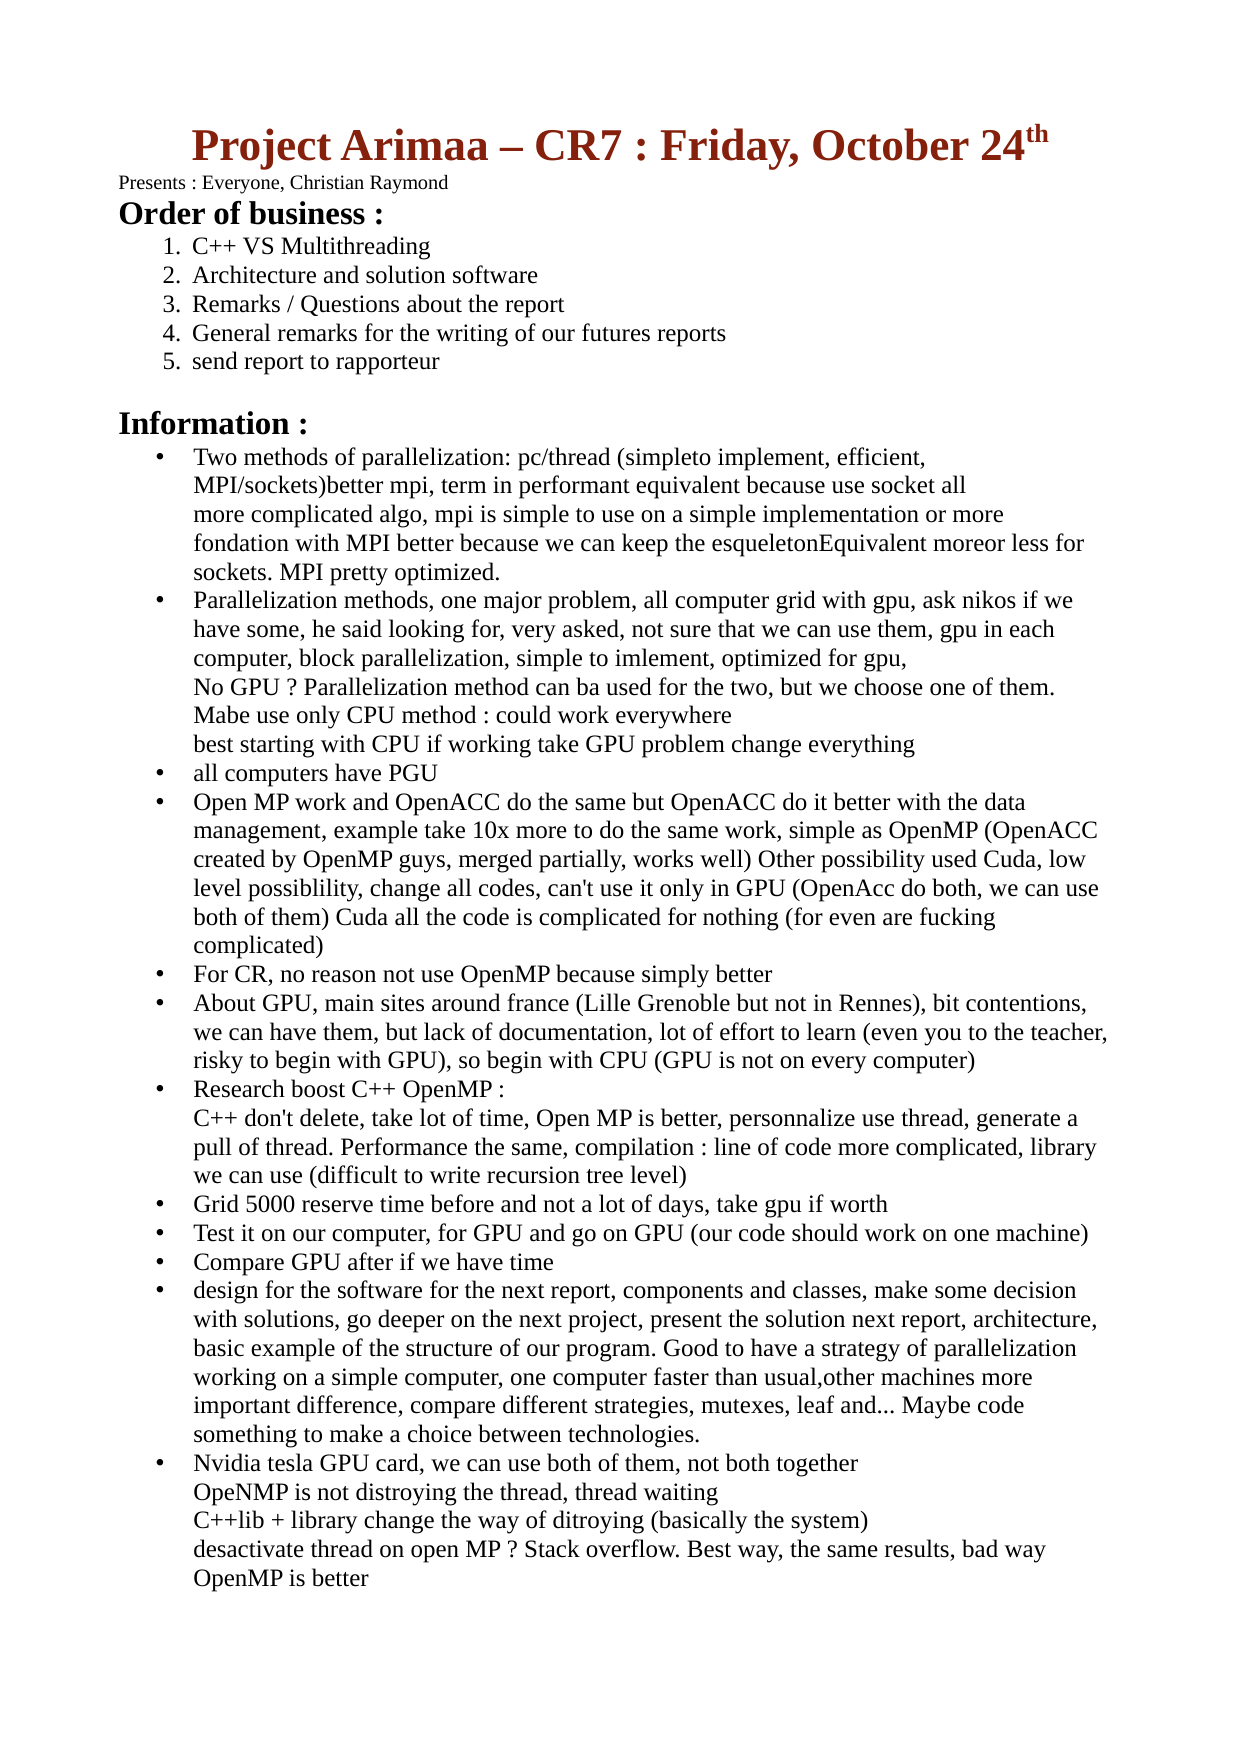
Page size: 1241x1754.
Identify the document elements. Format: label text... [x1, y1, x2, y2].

list Compare GPU after if we have time [156, 1247, 1122, 1275]
list OpeNMP is not distroying the thread, thread waiting [156, 1477, 1122, 1505]
list Open MP work and OpenACC do the same but OpenACC do it better with the data management, example take 10x more to do the same work, simple as OpenMP (OpenACC created by OpenMP guys, merged partially, works well) Other possibility used Cuda, low level possiblility, change all codes, can't use it only in GPU (OpenAcc do both, we can use both of them) Cuda all the code is complicated for nothing (for even are fucking complicated) [156, 787, 1122, 959]
list No GPU ? Parallelization method can ba used for the two, but we choose one of them. [156, 672, 1122, 700]
list desactivate thread on open MP ? Stack overflow. Best way, the same results, bad way OpenMP is better [156, 1534, 1122, 1592]
list design for the software for the next report, components and classes, make some decision with solutions, go deeper on the next project, present the solution next report, architecture, basic example of the structure of our program. Good to have a strategy of parallelization working on a simple computer, one computer faster than usual,other machines more important difference, compare different strategies, mutexes, leaf and... Maybe code something to make a choice between technologies. [156, 1275, 1122, 1448]
list C++ VS Multithreading [162, 231, 1122, 260]
list General remarks for the writing of our futures reports [162, 318, 1122, 346]
list all computers have PGU [156, 758, 1122, 787]
text Presents : Everyone, Christian Raymond [118, 170, 1122, 194]
list About GPU, main sites around france (Lille Grenoble but not in Rennes), bit contentions, we can have them, but lack of documentation, lot of effort to learn (even you to the teacher, risky to begin with GPU), so begin with CPU (GPU is not on every computer) [156, 988, 1122, 1074]
list Grid 5000 reserve time before and not a lot of days, take gpu if worth [156, 1189, 1122, 1218]
list Parallelization methods, one major problem, all computer grid with gpu, ask nikos if we have some, he said looking for, very asked, not sure that we can use them, gpu in each computer, block parallelization, simple to imlement, optimized for gpu, [156, 585, 1122, 672]
list Remarks / Questions about the report [162, 289, 1122, 318]
text Project Arimaa – CR7 : Friday, October 24th [118, 118, 1122, 170]
list Two methods of parallelization: pc/thread (simpleto implement, efficient, MPI/sockets)better mpi, term in performant equivalent because use socket all [156, 442, 1122, 499]
list best starting with CPU if working take GPU problem change everything [156, 729, 1122, 758]
list Research boost C++ OpenMP : [156, 1074, 1122, 1103]
list Test it on our computer, for GPU and go on GPU (our code should work on one machine) [156, 1218, 1122, 1247]
list C++lib + library change the way of ditroying (basically the system) [156, 1505, 1122, 1534]
list more complicated algo, mpi is simple to use on a simple implementation or more [156, 499, 1122, 528]
subtitle Information : [118, 404, 1122, 442]
list For CR, no reason not use OpenMP because simply better [156, 959, 1122, 988]
list Architecture and solution software [162, 260, 1122, 289]
subtitle Order of business : [118, 194, 1122, 231]
list C++ don't delete, take lot of time, Open MP is better, personnalize use thread, generate a pull of thread. Performance the same, compilation : line of code more complicated, library we can use (difficult to write recursion tree level) [156, 1103, 1122, 1189]
list send report to rapporteur [162, 346, 1122, 375]
list fondation with MPI better because we can keep the esqueletonEquivalent moreor less for sockets. MPI pretty optimized. [156, 528, 1122, 585]
list Nvidia tesla GPU card, we can use both of them, not both together [156, 1448, 1122, 1477]
list Mabe use only CPU method : could work everywhere [156, 700, 1122, 729]
